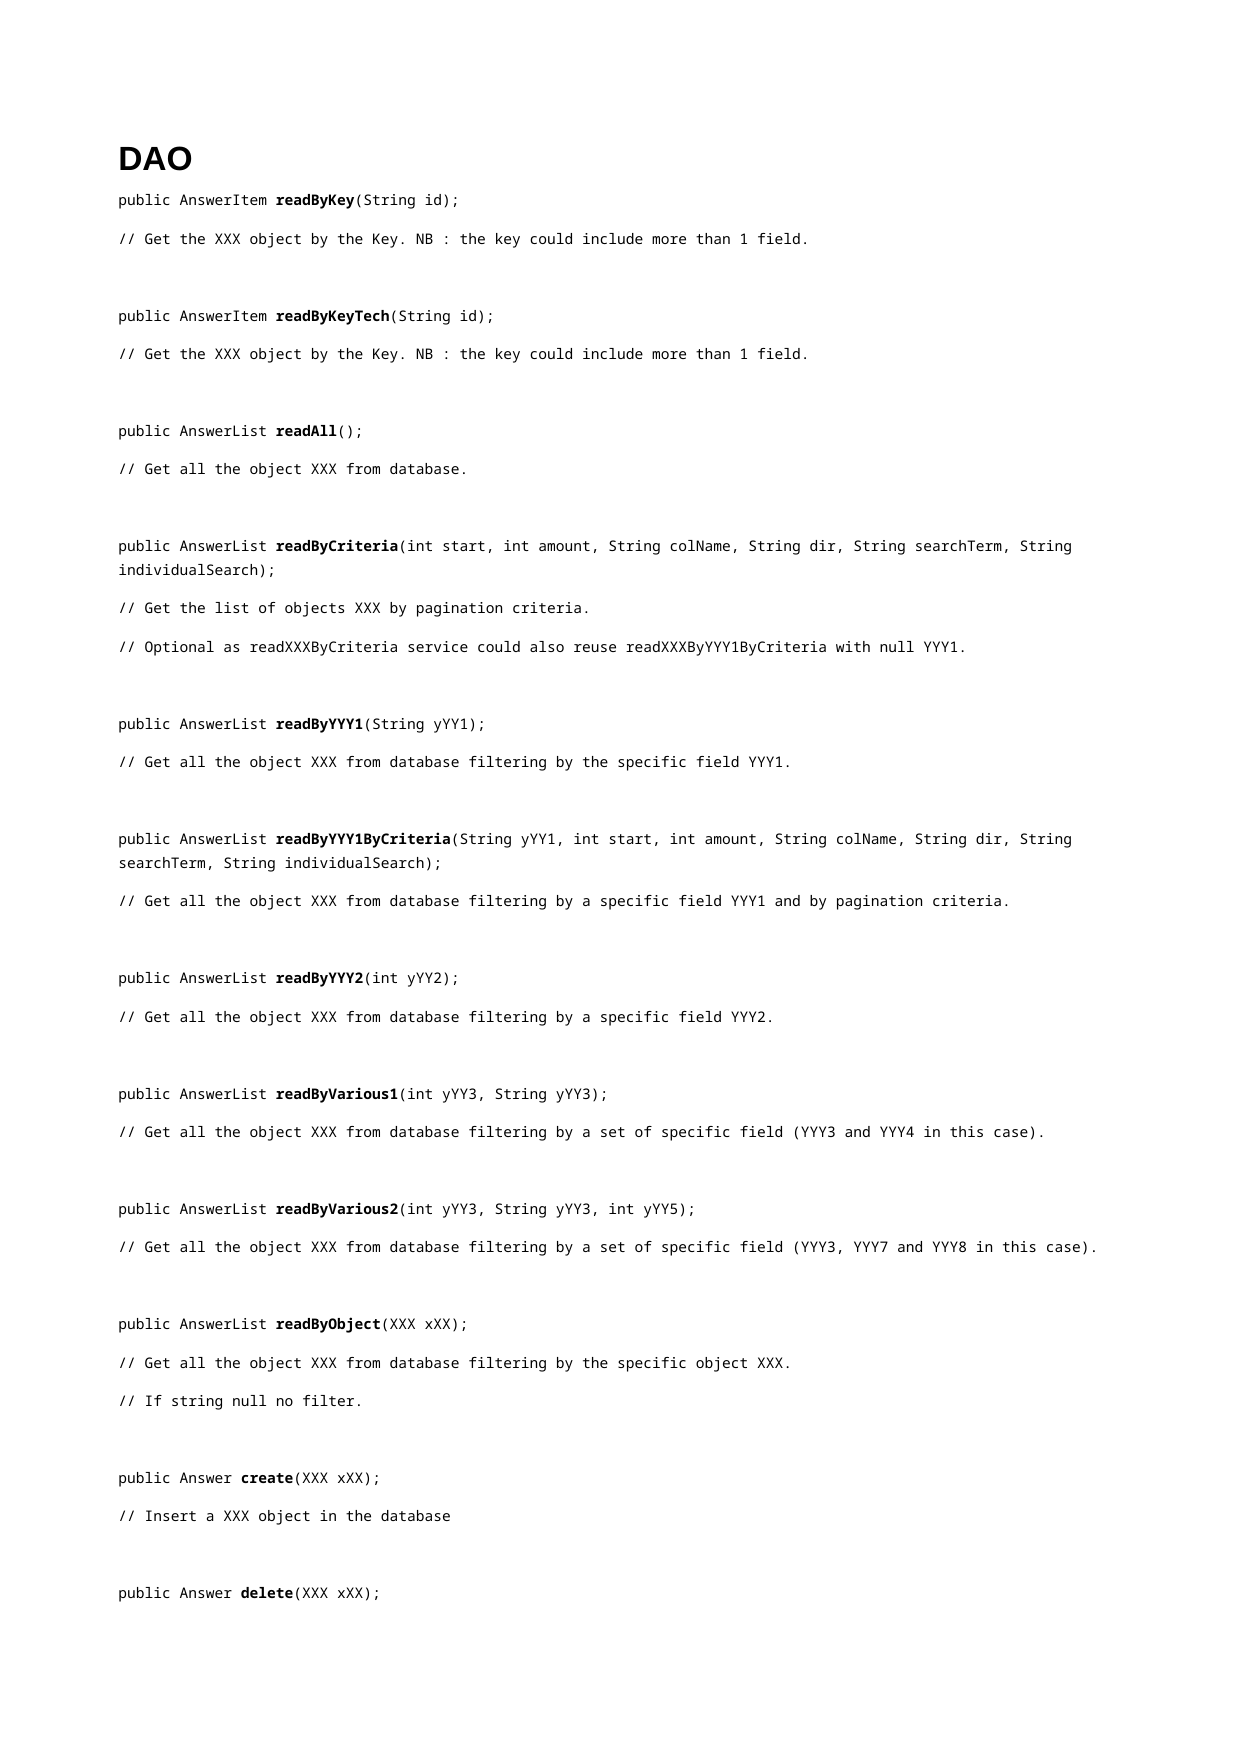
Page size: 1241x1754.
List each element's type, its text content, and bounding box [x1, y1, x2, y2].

text // Get all the object XXX from database filtering by the specific field YYY1. [118, 752, 1122, 772]
text public AnswerList readByVarious2(int yYY3, String yYY3, int yYY5); [118, 1199, 1122, 1219]
text // Get all the object XXX from database filtering by the specific object XXX. [118, 1352, 1122, 1372]
text public Answer create(XXX xXX); [118, 1468, 1122, 1488]
text public AnswerList readByYYY1ByCriteria(String yYY1, int start, int amount, String colName, String dir, String searchTerm, String individualSearch); [118, 829, 1122, 873]
subtitle DAO [118, 139, 1122, 178]
text public AnswerItem readByKeyTech(String id); [118, 305, 1122, 325]
text public Answer delete(XXX xXX); [118, 1583, 1122, 1603]
text public AnswerList readByYYY1(String yYY1); [118, 714, 1122, 733]
text // Get all the object XXX from database. [118, 459, 1122, 479]
text // Optional as readXXXByCriteria service could also reuse readXXXByYYY1ByCriteria with null YYY1. [118, 637, 1122, 657]
text public AnswerList readByVarious1(int yYY3, String yYY3); [118, 1083, 1122, 1103]
text // Get all the object XXX from database filtering by a set of specific field (YYY3 and YYY4 in this case). [118, 1122, 1122, 1142]
text public AnswerItem readByKey(String id); [118, 190, 1122, 210]
text public AnswerList readByObject(XXX xXX); [118, 1314, 1122, 1334]
text // Get the XXX object by the Key. NB : the key could include more than 1 field. [118, 228, 1122, 248]
text // Get all the object XXX from database filtering by a specific field YYY2. [118, 1007, 1122, 1026]
text // If string null no filter. [118, 1391, 1122, 1411]
text // Insert a XXX object in the database [118, 1506, 1122, 1526]
text // Get the XXX object by the Key. NB : the key could include more than 1 field. [118, 344, 1122, 364]
text // Get all the object XXX from database filtering by a set of specific field (YYY3, YYY7 and YYY8 in this case). [118, 1237, 1122, 1257]
text // Get all the object XXX from database filtering by a specific field YYY1 and by pagination criteria. [118, 891, 1122, 911]
text public AnswerList readByYYY2(int yYY2); [118, 968, 1122, 988]
text // Get the list of objects XXX by pagination criteria. [118, 598, 1122, 618]
text public AnswerList readAll(); [118, 421, 1122, 441]
text public AnswerList readByCriteria(int start, int amount, String colName, String dir, String searchTerm, String individualSearch); [118, 536, 1122, 580]
